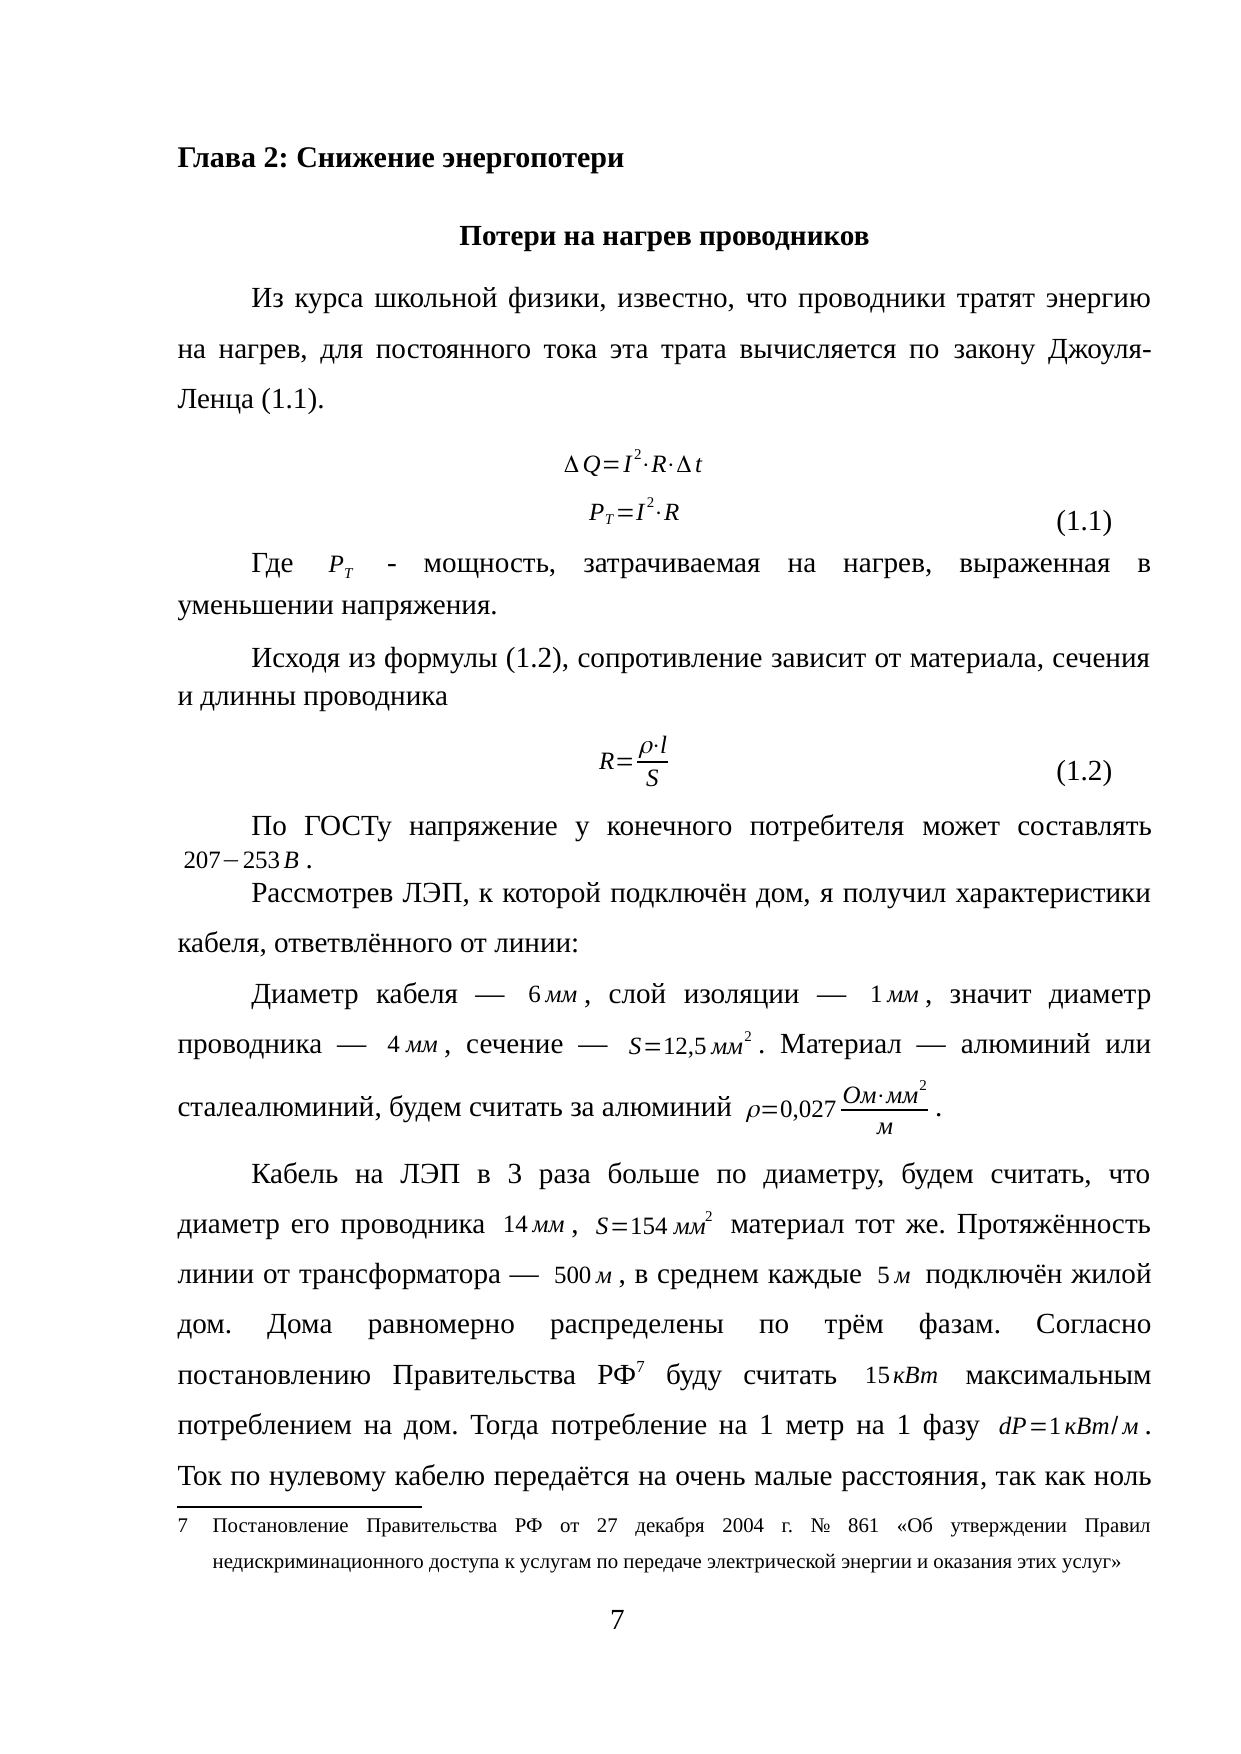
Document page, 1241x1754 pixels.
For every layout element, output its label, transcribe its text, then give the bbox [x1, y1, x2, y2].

subtitle Потери на нагрев проводников [177, 218, 1152, 251]
table_cell [177, 494, 1016, 545]
table_header [177, 732, 1016, 808]
table_header (1.2) [1016, 732, 1152, 808]
table_header [177, 446, 1016, 494]
text Где - мощность, затрачиваемая на нагрев, выраженная в уменьшении напряжения. [177, 545, 1152, 620]
subtitle Глава 2: Снижение энергопотери [177, 139, 1152, 173]
text Постановление Правительства РФ от 27 декабря 2004 г. № 861 «Об утверждении Правил недискриминационного доступа к услугам по передаче электрической энергии и оказания этих услуг» [177, 1513, 1152, 1573]
text Исходя из формулы (1.2), сопротивление зависит от материала, сечения и длинны проводника [177, 640, 1152, 712]
text Из курса школьной физики, известно, что проводники тратят энергию на нагрев, для постоянного тока эта трата вычисляется по закону Джоуля-Ленца (1.1). [177, 281, 1152, 415]
text Кабель на ЛЭП в 3 раза больше по диаметру, будем считать, что диаметр его проводника , материал тот же. Протяжённость линии от трансформатора — , в среднем каждые подключён жилой дом. Дома равномерно распределены по трём фазам. Согласно постановлению Правительства РФ буду считать максимальным потреблением на дом. Тогда потребление на 1 метр на 1 фазу . Ток по нулевому кабелю передаётся на очень малые расстояния, так как ноль заземляется на столбах, а так же потребители, подключённые к разным фазам, подавая отработавшее напряжение на ноль, частично компенсируют друг друга из-за сдвига фаз, следовательно основные потери приходятся на фазовые провода. [177, 1156, 1152, 1491]
text По ГОСТу напряжение у конечного потребителя может составлять . [177, 808, 1152, 875]
table_header [1016, 446, 1152, 494]
table_cell (1.1) [1016, 494, 1152, 545]
text Рассмотрев ЛЭП, к которой подключён дом, я получил характеристики кабеля, ответвлённого от линии: [177, 875, 1152, 959]
text Диаметр кабеля — , слой изоляции — , значит диаметр проводника — , сечение — . Материал — алюминий или сталеалюминий, будем считать за алюминий . [177, 976, 1152, 1139]
